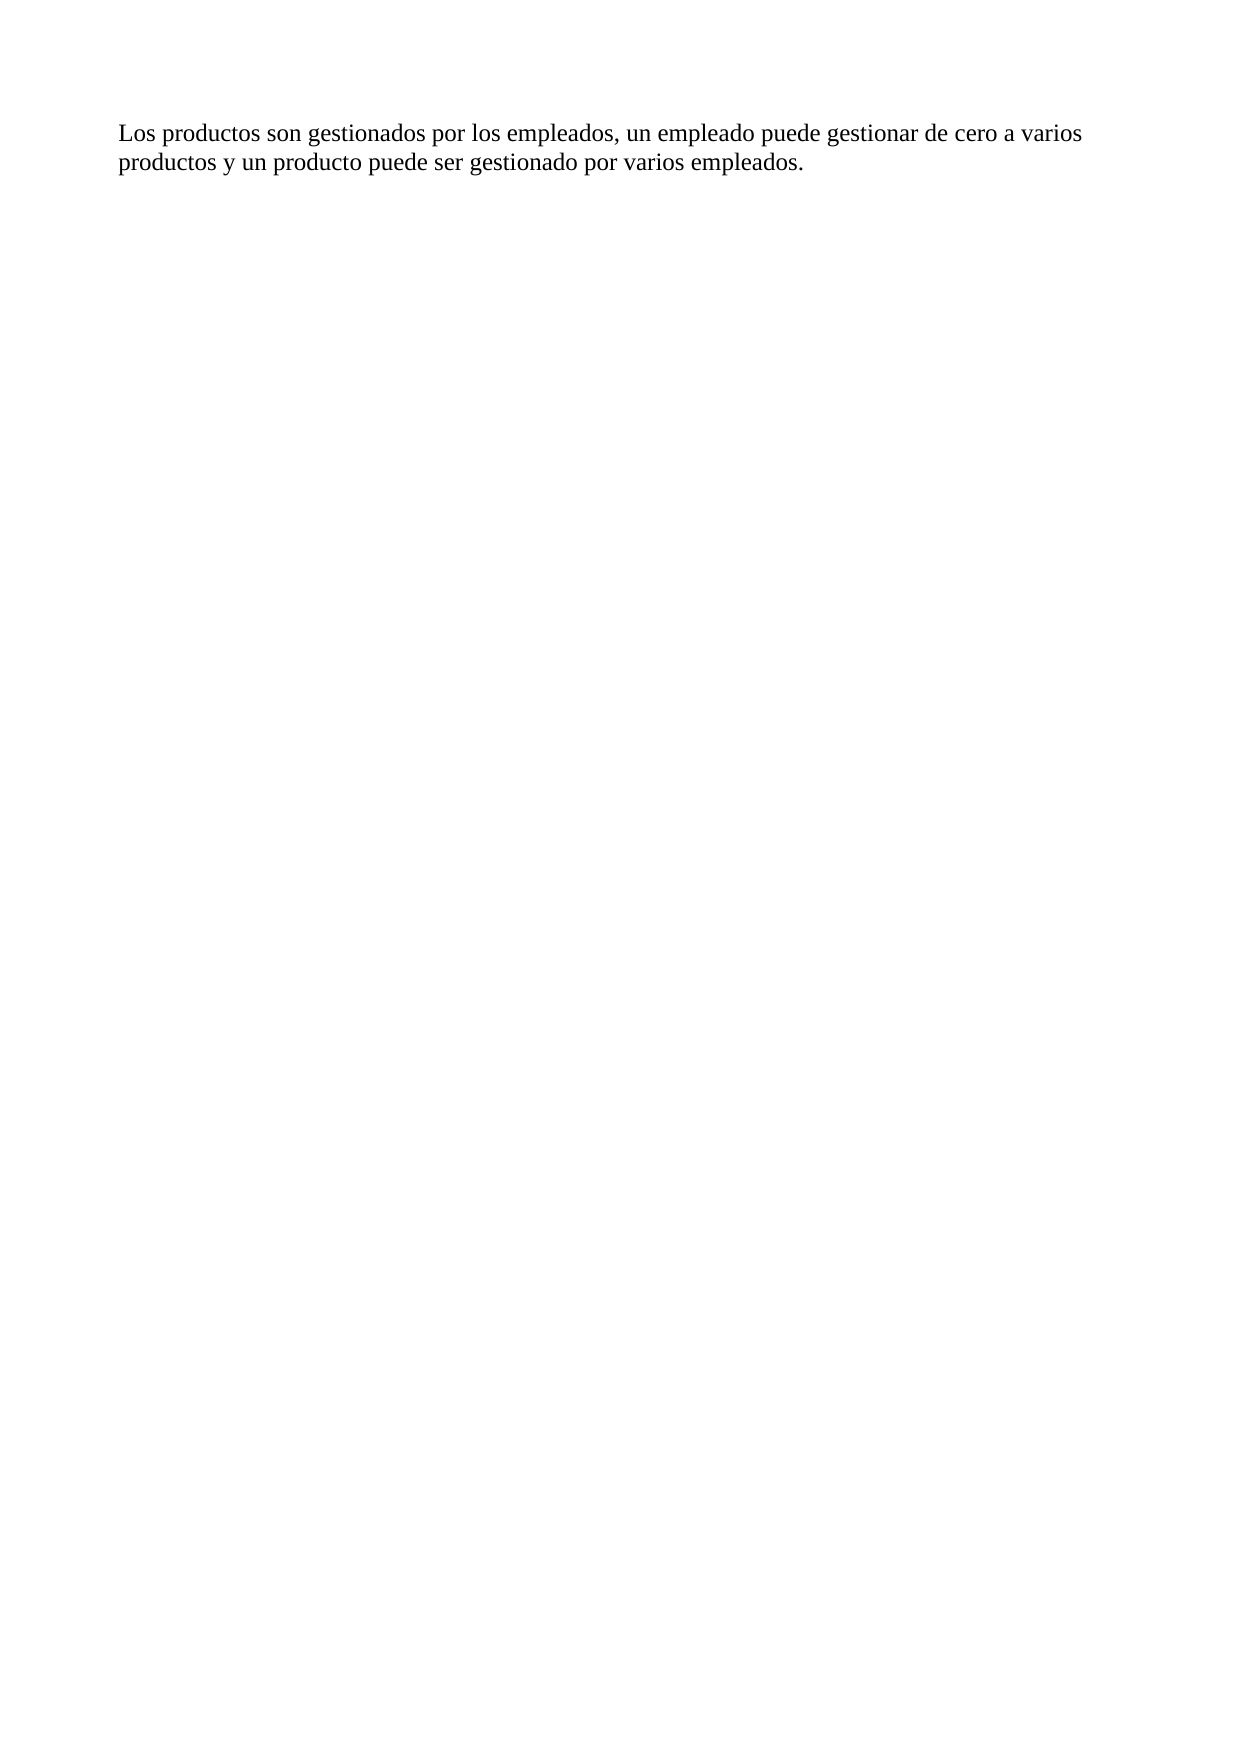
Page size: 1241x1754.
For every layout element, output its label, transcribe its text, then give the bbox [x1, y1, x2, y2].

text Los productos son gestionados por los empleados, un empleado puede gestionar de cero a varios productos y un producto puede ser gestionado por varios empleados. [118, 118, 1122, 176]
